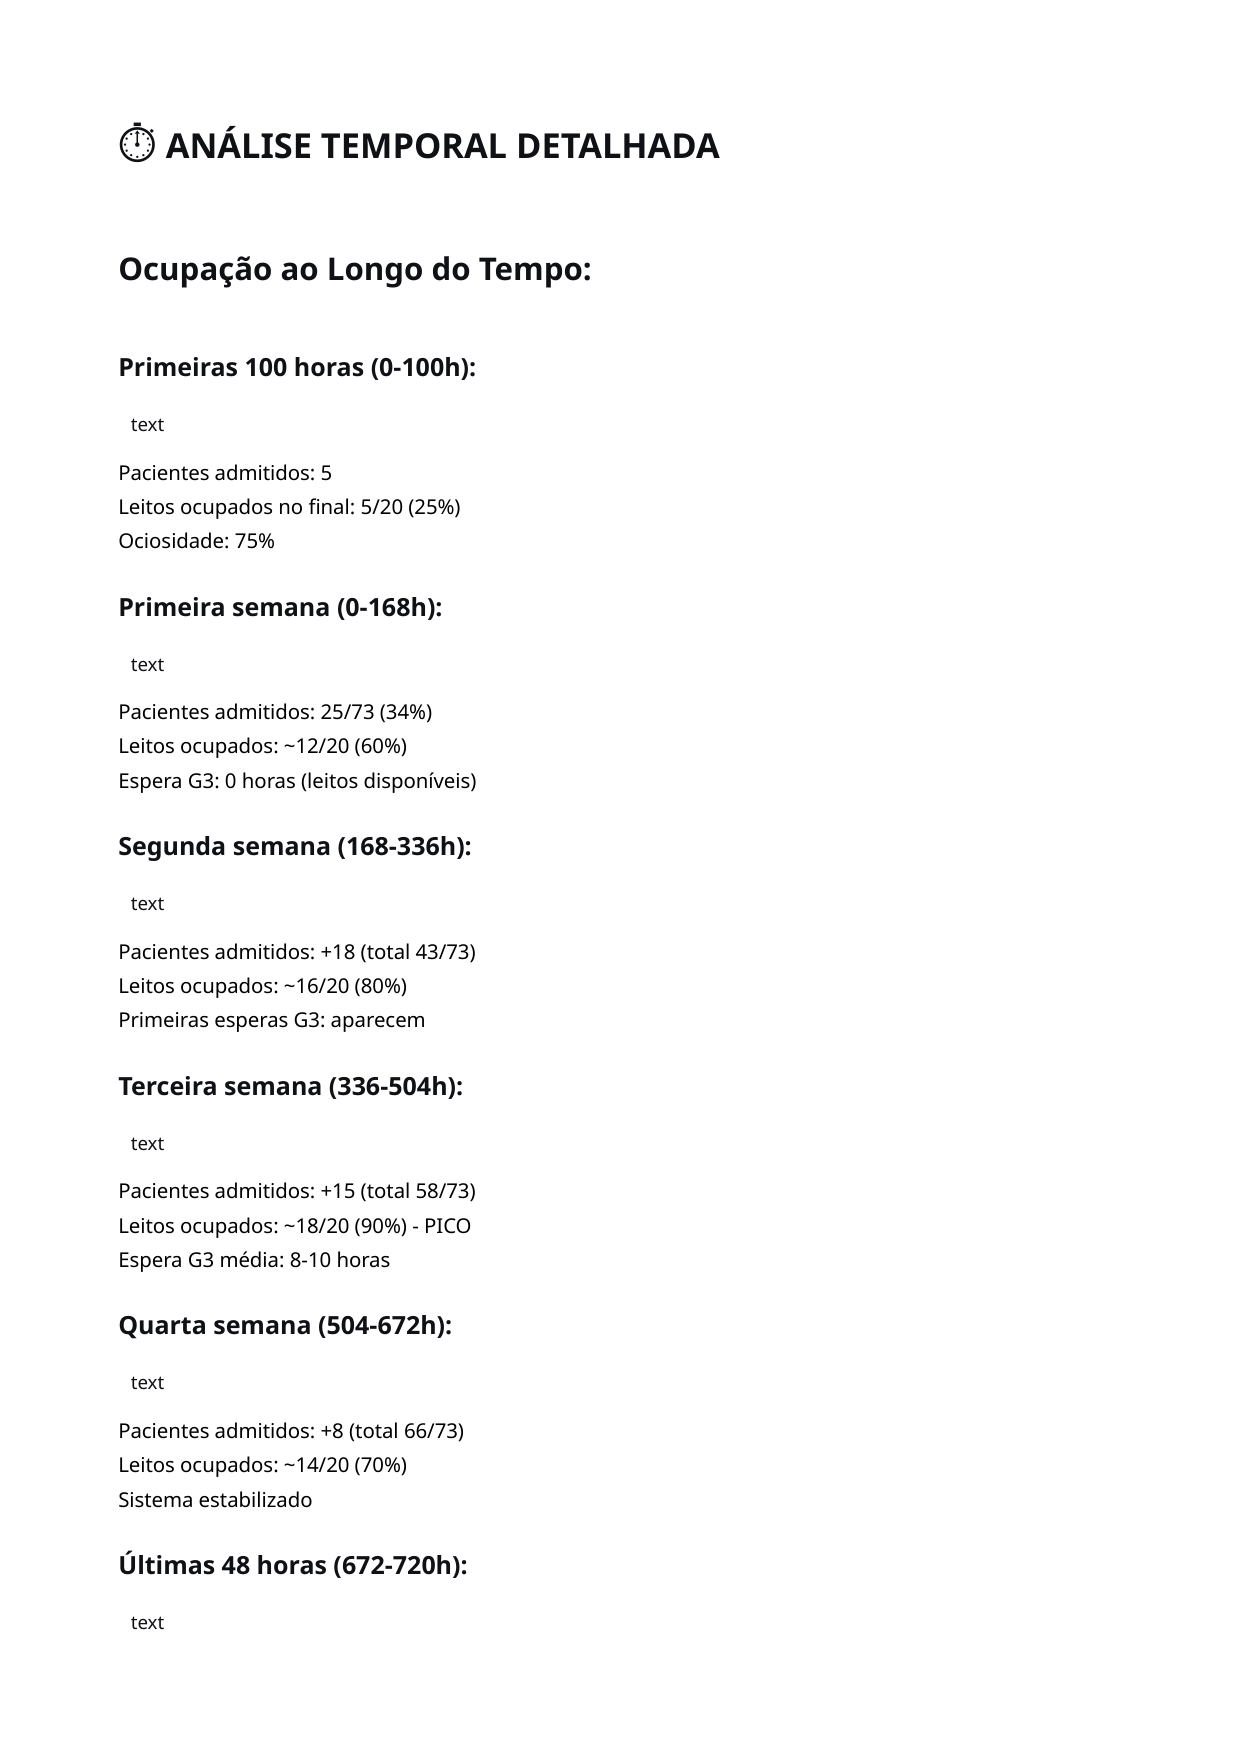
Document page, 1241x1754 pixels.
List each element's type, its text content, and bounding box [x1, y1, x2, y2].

text Primeiras esperas G3: aparecem [118, 999, 1122, 1034]
text Pacientes admitidos: 5 [118, 451, 1122, 486]
text Leitos ocupados: ~16/20 (80%) [118, 965, 1122, 999]
subtitle Terceira semana (336-504h): [118, 1059, 1122, 1102]
text text [131, 1367, 1122, 1395]
text Leitos ocupados: ~14/20 (70%) [118, 1444, 1122, 1478]
subtitle Quarta semana (504-672h): [118, 1298, 1122, 1342]
subtitle Segunda semana (168-336h): [118, 819, 1122, 863]
subtitle Primeira semana (0-168h): [118, 579, 1122, 623]
text Ociosidade: 75% [118, 520, 1122, 554]
text Pacientes admitidos: +15 (total 58/73) [118, 1170, 1122, 1204]
text text [131, 1127, 1122, 1156]
subtitle Primeiras 100 horas (0-100h): [118, 340, 1122, 384]
text Espera G3 média: 8-10 horas [118, 1239, 1122, 1273]
text Espera G3: 0 horas (leitos disponíveis) [118, 760, 1122, 794]
subtitle Ocupação ao Longo do Tempo: [118, 243, 1122, 290]
text Pacientes admitidos: +18 (total 43/73) [118, 931, 1122, 965]
text text [131, 409, 1122, 437]
text Sistema estabilizado [118, 1478, 1122, 1513]
subtitle Últimas 48 horas (672-720h): [118, 1538, 1122, 1582]
text text [131, 1607, 1122, 1635]
text Leitos ocupados: ~12/20 (60%) [118, 725, 1122, 760]
text text [131, 648, 1122, 676]
subtitle ⏱️ ANÁLISE TEMPORAL DETALHADA [118, 118, 1122, 168]
text Pacientes admitidos: 25/73 (34%) [118, 691, 1122, 725]
text Leitos ocupados: ~18/20 (90%) - PICO [118, 1204, 1122, 1239]
text Leitos ocupados no final: 5/20 (25%) [118, 486, 1122, 520]
text Pacientes admitidos: +8 (total 66/73) [118, 1410, 1122, 1444]
text text [131, 888, 1122, 916]
